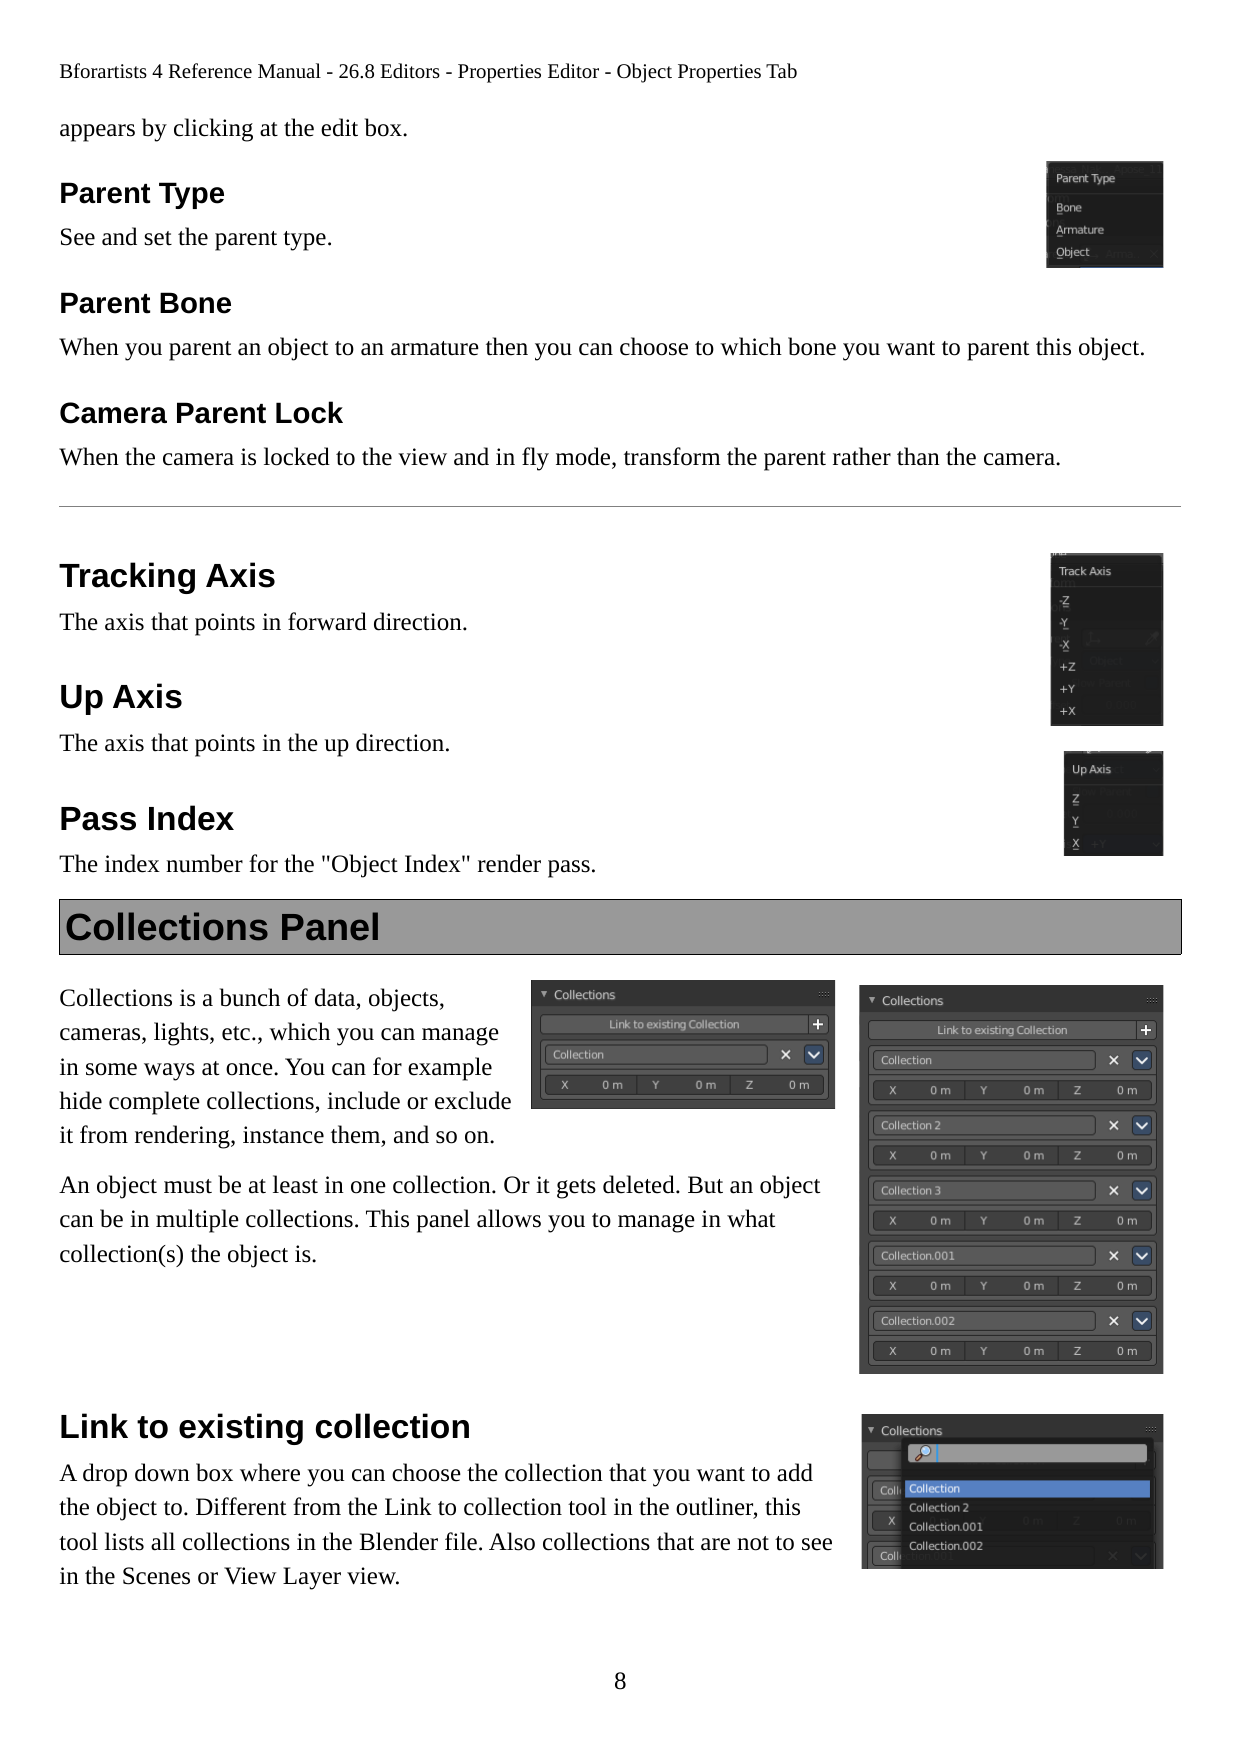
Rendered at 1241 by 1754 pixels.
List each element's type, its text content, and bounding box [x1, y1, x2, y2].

text Collections is a bunch of data, objects, cameras, lights, etc., which you can manage in some ways at once. You can for example hide complete collections, include or exclude it from rendering, instance them, and so on. [59, 983, 1181, 1149]
text When you parent an object to an armature then you can choose to which bone you want to parent this object. [59, 332, 1181, 361]
text A drop down box where you can choose the collection that you want to add the object to. Different from the Link to collection tool in the outliner, this tool lists all collections in the Blender file. Also collections that are not to see in the Scenes or View Layer view. [59, 1458, 1181, 1590]
picture [859, 985, 1164, 1374]
picture [861, 1414, 1164, 1569]
subtitle Link to existing collection [59, 1407, 1181, 1445]
picture [531, 980, 836, 1109]
text When the camera is locked to the view and in fly mode, transform the parent rather than the camera. [59, 442, 1181, 471]
subtitle Tracking Axis [59, 556, 1050, 595]
subtitle [1164, 677, 1181, 716]
text The axis that points in the up direction. [59, 728, 1181, 757]
subtitle Parent Bone [59, 286, 1181, 320]
text The index number for the "Object Index" render pass. [59, 849, 1181, 878]
subtitle [1164, 176, 1181, 210]
text An object must be at least in one collection. Or it gets deleted. But an object can be in multiple collections. This panel allows you to manage in what collection(s) the object is. [59, 1170, 859, 1267]
table_header Collections Panel [60, 900, 1181, 954]
subtitle Parent Type [59, 176, 1046, 210]
subtitle Pass Index [59, 798, 1063, 837]
text See and set the parent type. [59, 222, 1046, 251]
picture [1063, 751, 1164, 856]
text The axis that points in forward direction. [59, 607, 1050, 636]
picture [1050, 553, 1164, 726]
text appears by clicking at the edit box. [59, 113, 1181, 141]
subtitle [1164, 798, 1181, 837]
picture [1046, 161, 1164, 268]
subtitle [1164, 556, 1181, 595]
subtitle Camera Parent Lock [59, 396, 1181, 430]
subtitle Up Axis [59, 677, 1050, 716]
